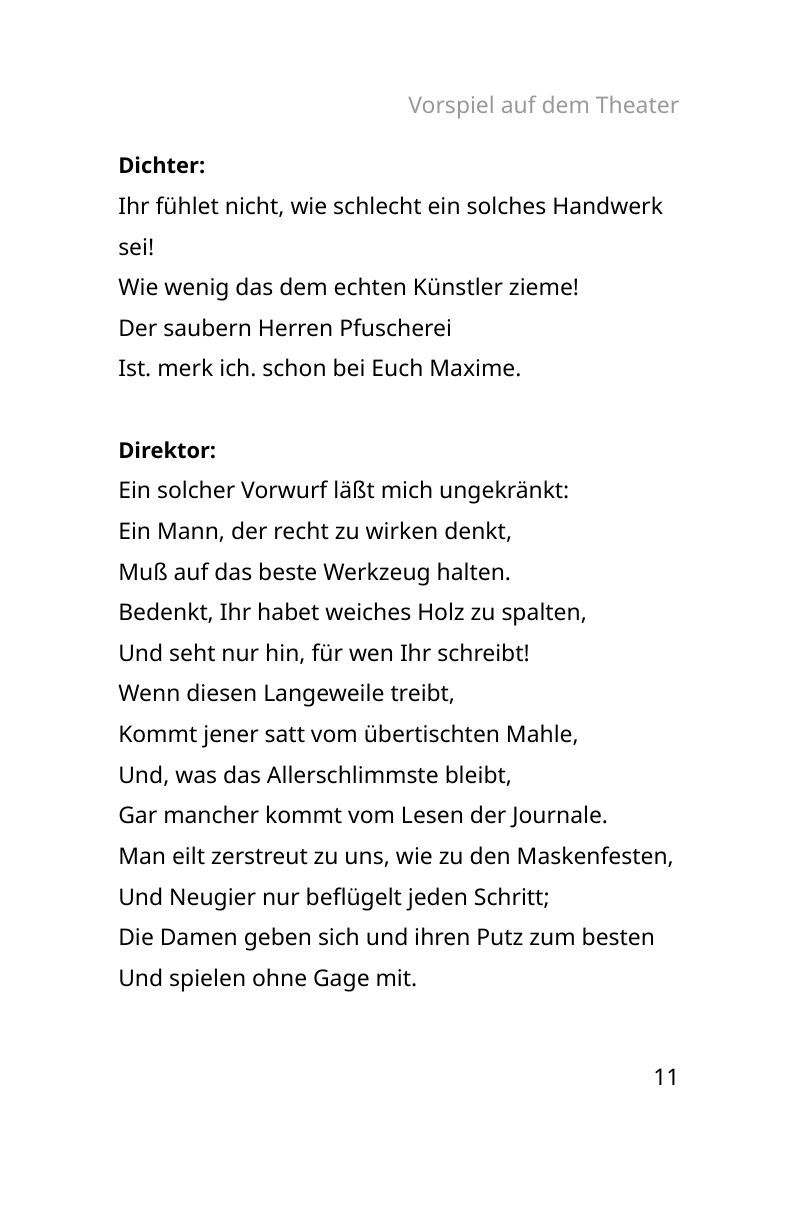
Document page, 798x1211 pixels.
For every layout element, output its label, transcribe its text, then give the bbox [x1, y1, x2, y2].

text Direktor: Ein solcher Vorwurf läßt mich ungekränkt: Ein Mann, der recht zu wirken denkt, Muß auf das beste Werkzeug halten. Bedenkt, Ihr habet weiches Holz zu spalten, Und seht nur hin, für wen Ihr schreibt! Wenn diesen Langeweile treibt, Kommt jener satt vom übertischten Mahle, Und, was das Allerschlimmste bleibt, Gar mancher kommt vom Lesen der Journale. Man eilt zerstreut zu uns, wie zu den Maskenfesten, Und Neugier nur beflügelt jeden Schritt; Die Damen geben sich und ihren Putz zum besten Und spielen ohne Gage mit. [118, 411, 679, 993]
text Dichter: Ihr fühlet nicht, wie schlecht ein solches Handwerk sei! Wie wenig das dem echten Künstler zieme! Der saubern Herren Pfuscherei Ist. merk ich. schon bei Euch Maxime. [118, 149, 679, 384]
